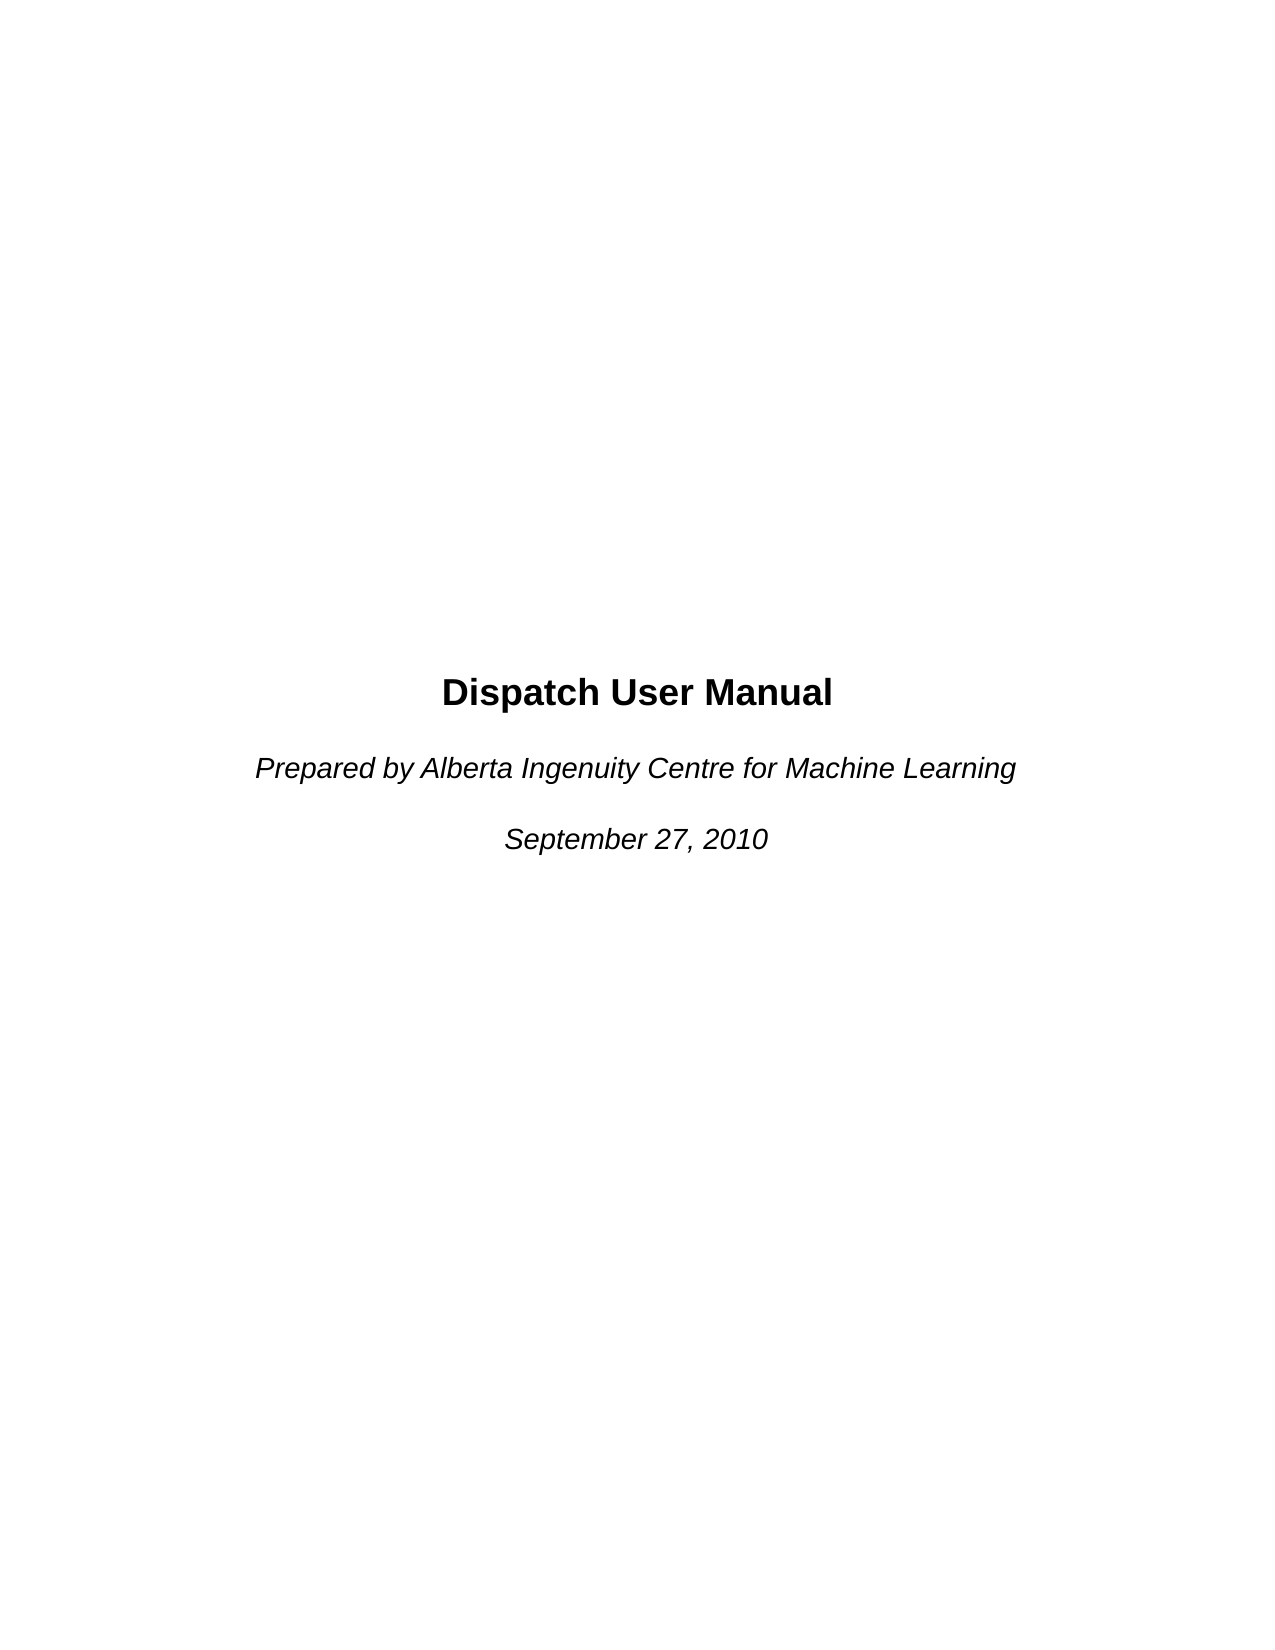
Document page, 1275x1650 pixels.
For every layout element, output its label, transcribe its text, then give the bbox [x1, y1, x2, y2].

subtitle Prepared by Alberta Ingenuity Centre for Machine Learning [190, 751, 1085, 784]
title Dispatch User Manual [190, 670, 1085, 713]
subtitle September 27, 2010 [190, 822, 1085, 856]
